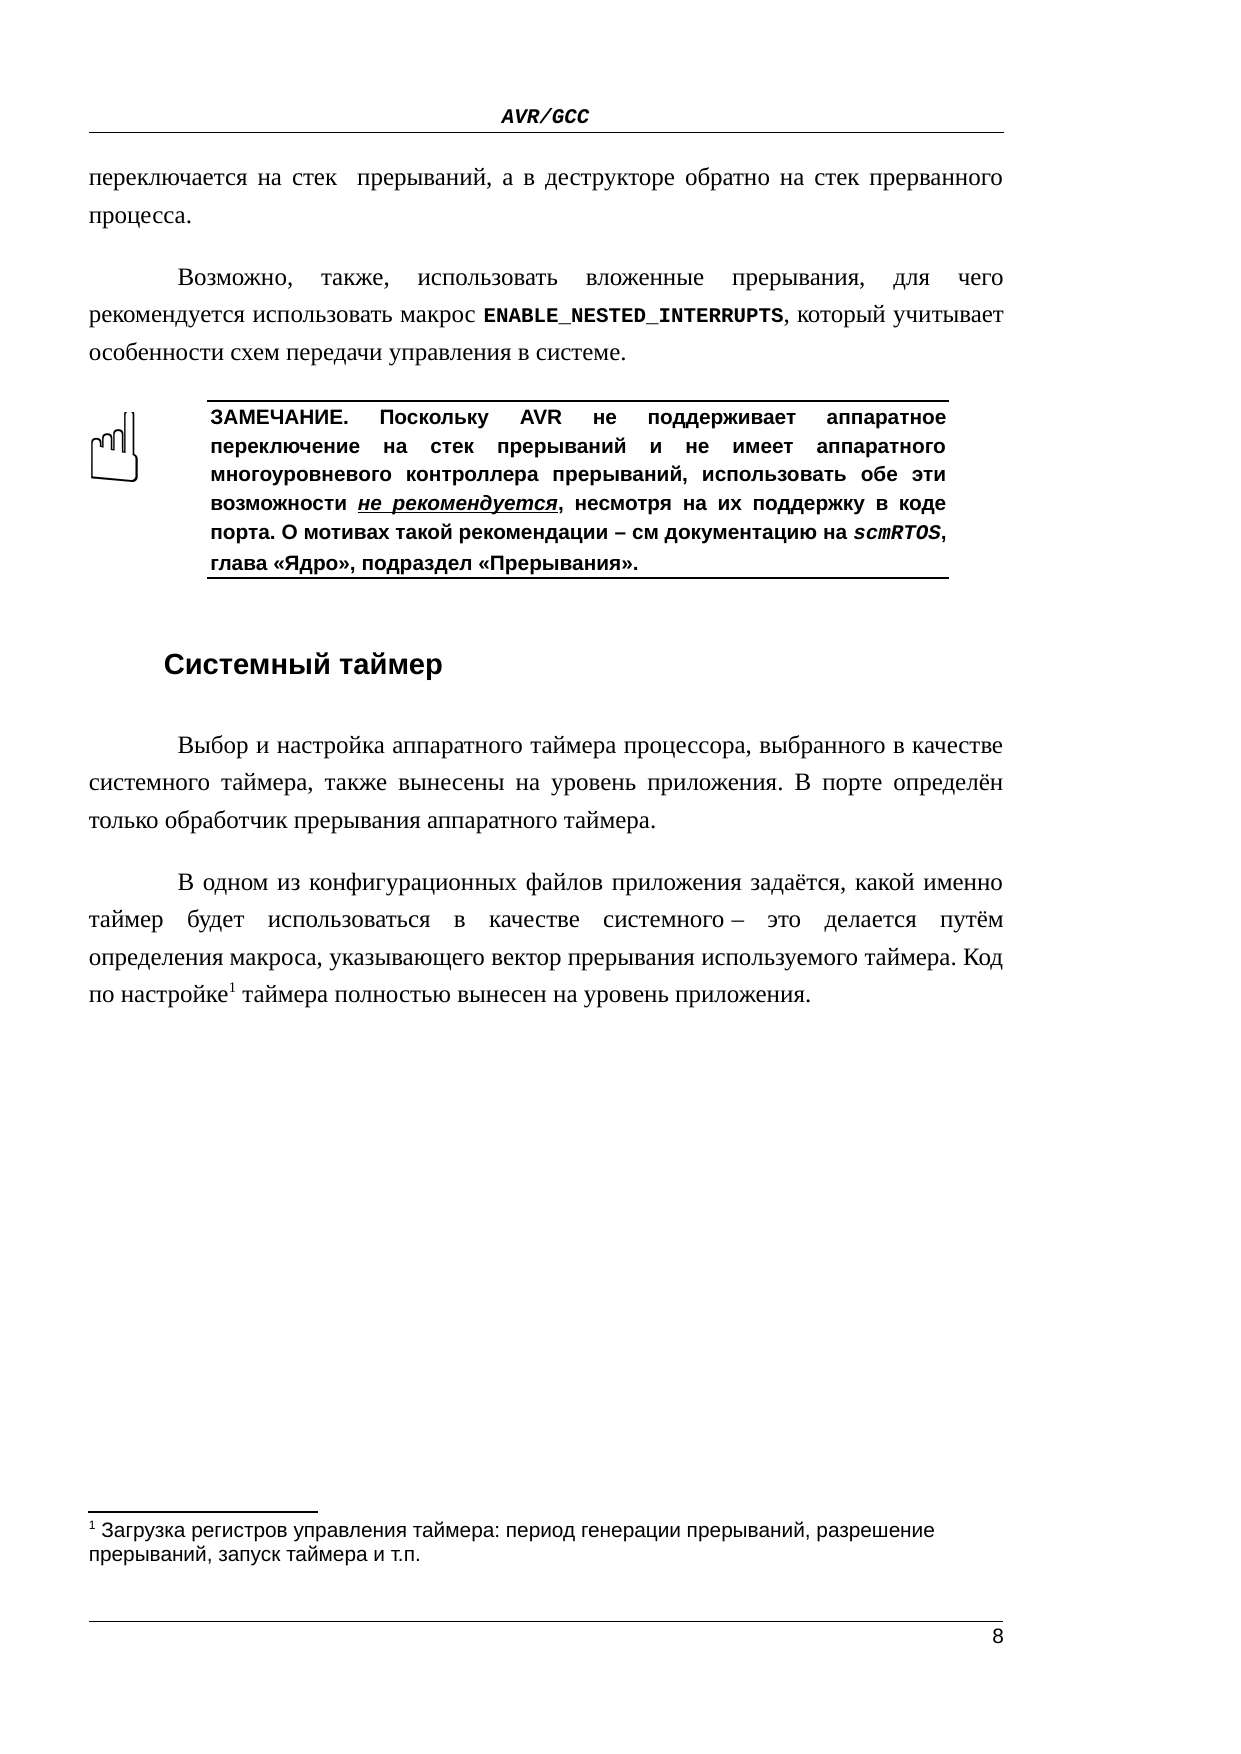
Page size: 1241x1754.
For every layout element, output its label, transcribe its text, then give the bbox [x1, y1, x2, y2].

text Выбор и настройка аппаратного таймера процессора, выбранного в качестве системного таймера, также вынесены на уровень приложения. В порте определён только обработчик прерывания аппаратного таймера. [88, 730, 1004, 833]
text Возможно, также, использовать вложенные прерывания, для чего рекомендуется использовать макрос ENABLE_NESTED_INTERRUPTS, который учитывает особенности схем передачи управления в системе. [88, 262, 1004, 366]
text В одном из конфигурационных файлов приложения задаётся, какой именно таймер будет использоваться в качестве системного – это делается путём определения макроса, указывающего вектор прерывания используемого таймера. Код по настройке таймера полностью вынесен на уровень приложения. [88, 867, 1004, 1008]
text переключается на стек прерываний, а в деструкторе обратно на стек прерванного процесса. [88, 162, 1004, 228]
subtitle Системный таймер [163, 647, 886, 680]
text Загрузка регистров управления таймера: период генерации прерываний, разрешение прерываний, запуск таймера и т.п. [88, 1518, 1004, 1566]
text  [84, 413, 176, 499]
text ЗАМЕЧАНИЕ. Поскольку AVR не поддерживает аппаратное переключение на стек прерываний и не имеет аппаратного многоуровневого контроллера прерываний, использовать обе эти возможности не рекомендуется, несмотря на их поддержку в коде порта. О мотивах такой рекомендации – см документацию на scmRTOS, глава «Ядро», подраздел «Прерывания». [207, 402, 949, 577]
